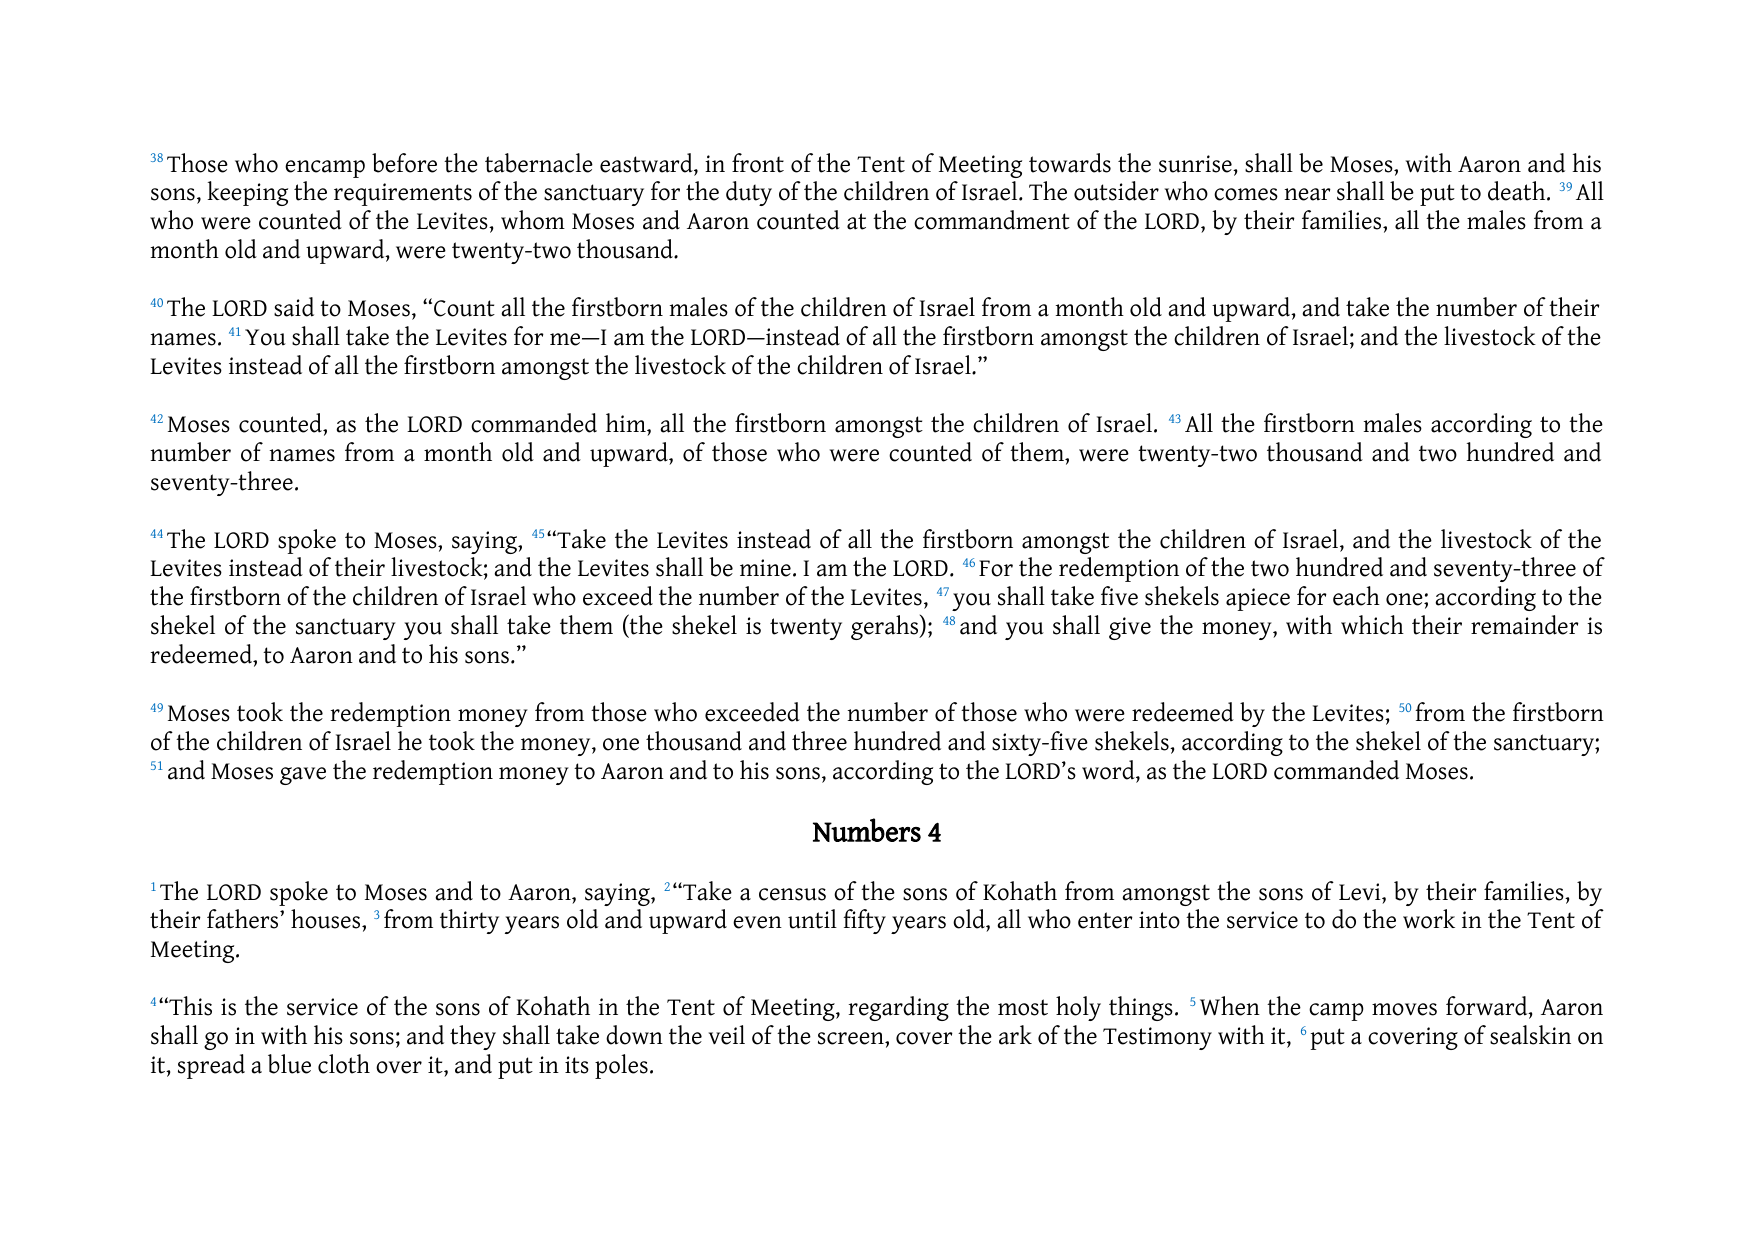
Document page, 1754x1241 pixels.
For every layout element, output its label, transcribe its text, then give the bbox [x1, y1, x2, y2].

text Numbers 4 [150, 815, 1604, 849]
text 49 Moses took the redemption money from those who exceeded the number of those who were redeemed by the Levites; 50 from the firstborn of the children of Israel he took the money, one thousand and three hundred and sixty-five shekels, according to the shekel of the sanctuary; 51 and Moses gave the redemption money to Aaron and to his sons, according to the LORD’s word, as the LORD commanded Moses. [150, 699, 1604, 786]
text 4 “This is the service of the sons of Kohath in the Tent of Meeting, regarding the most holy things. 5 When the camp moves forward, Aaron shall go in with his sons; and they shall take down the veil of the screen, cover the ark of the Testimony with it, 6 put a covering of sealskin on it, spread a blue cloth over it, and put in its poles. [150, 994, 1604, 1080]
text 40 The LORD said to Moses, “Count all the firstborn males of the children of Israel from a month old and upward, and take the number of their names. 41 You shall take the Levites for me—I am the LORD—instead of all the firstborn amongst the children of Israel; and the livestock of the Levites instead of all the firstborn amongst the livestock of the children of Israel.” [150, 294, 1604, 381]
text 1 The LORD spoke to Moses and to Aaron, saying, 2 “Take a census of the sons of Kohath from amongst the sons of Levi, by their families, by their fathers’ houses, 3 from thirty years old and upward even until fifty years old, all who enter into the service to do the work in the Tent of Meeting. [150, 878, 1604, 965]
text 44 The LORD spoke to Moses, saying, 45 “Take the Levites instead of all the firstborn amongst the children of Israel, and the livestock of the Levites instead of their livestock; and the Levites shall be mine. I am the LORD. 46 For the redemption of the two hundred and seventy-three of the firstborn of the children of Israel who exceed the number of the Levites, 47 you shall take five shekels apiece for each one; according to the shekel of the sanctuary you shall take them (the shekel is twenty gerahs); 48 and you shall give the money, with which their remainder is redeemed, to Aaron and to his sons.” [150, 526, 1604, 670]
text 42 Moses counted, as the LORD commanded him, all the firstborn amongst the children of Israel. 43 All the firstborn males according to the number of names from a month old and upward, of those who were counted of them, were twenty-two thousand and two hundred and seventy-three. [150, 410, 1604, 497]
text 38 Those who encamp before the tabernacle eastward, in front of the Tent of Meeting towards the sunrise, shall be Moses, with Aaron and his sons, keeping the requirements of the sanctuary for the duty of the children of Israel. The outsider who comes near shall be put to death. 39 All who were counted of the Levites, whom Moses and Aaron counted at the commandment of the LORD, by their families, all the males from a month old and upward, were twenty-two thousand. [150, 150, 1604, 265]
